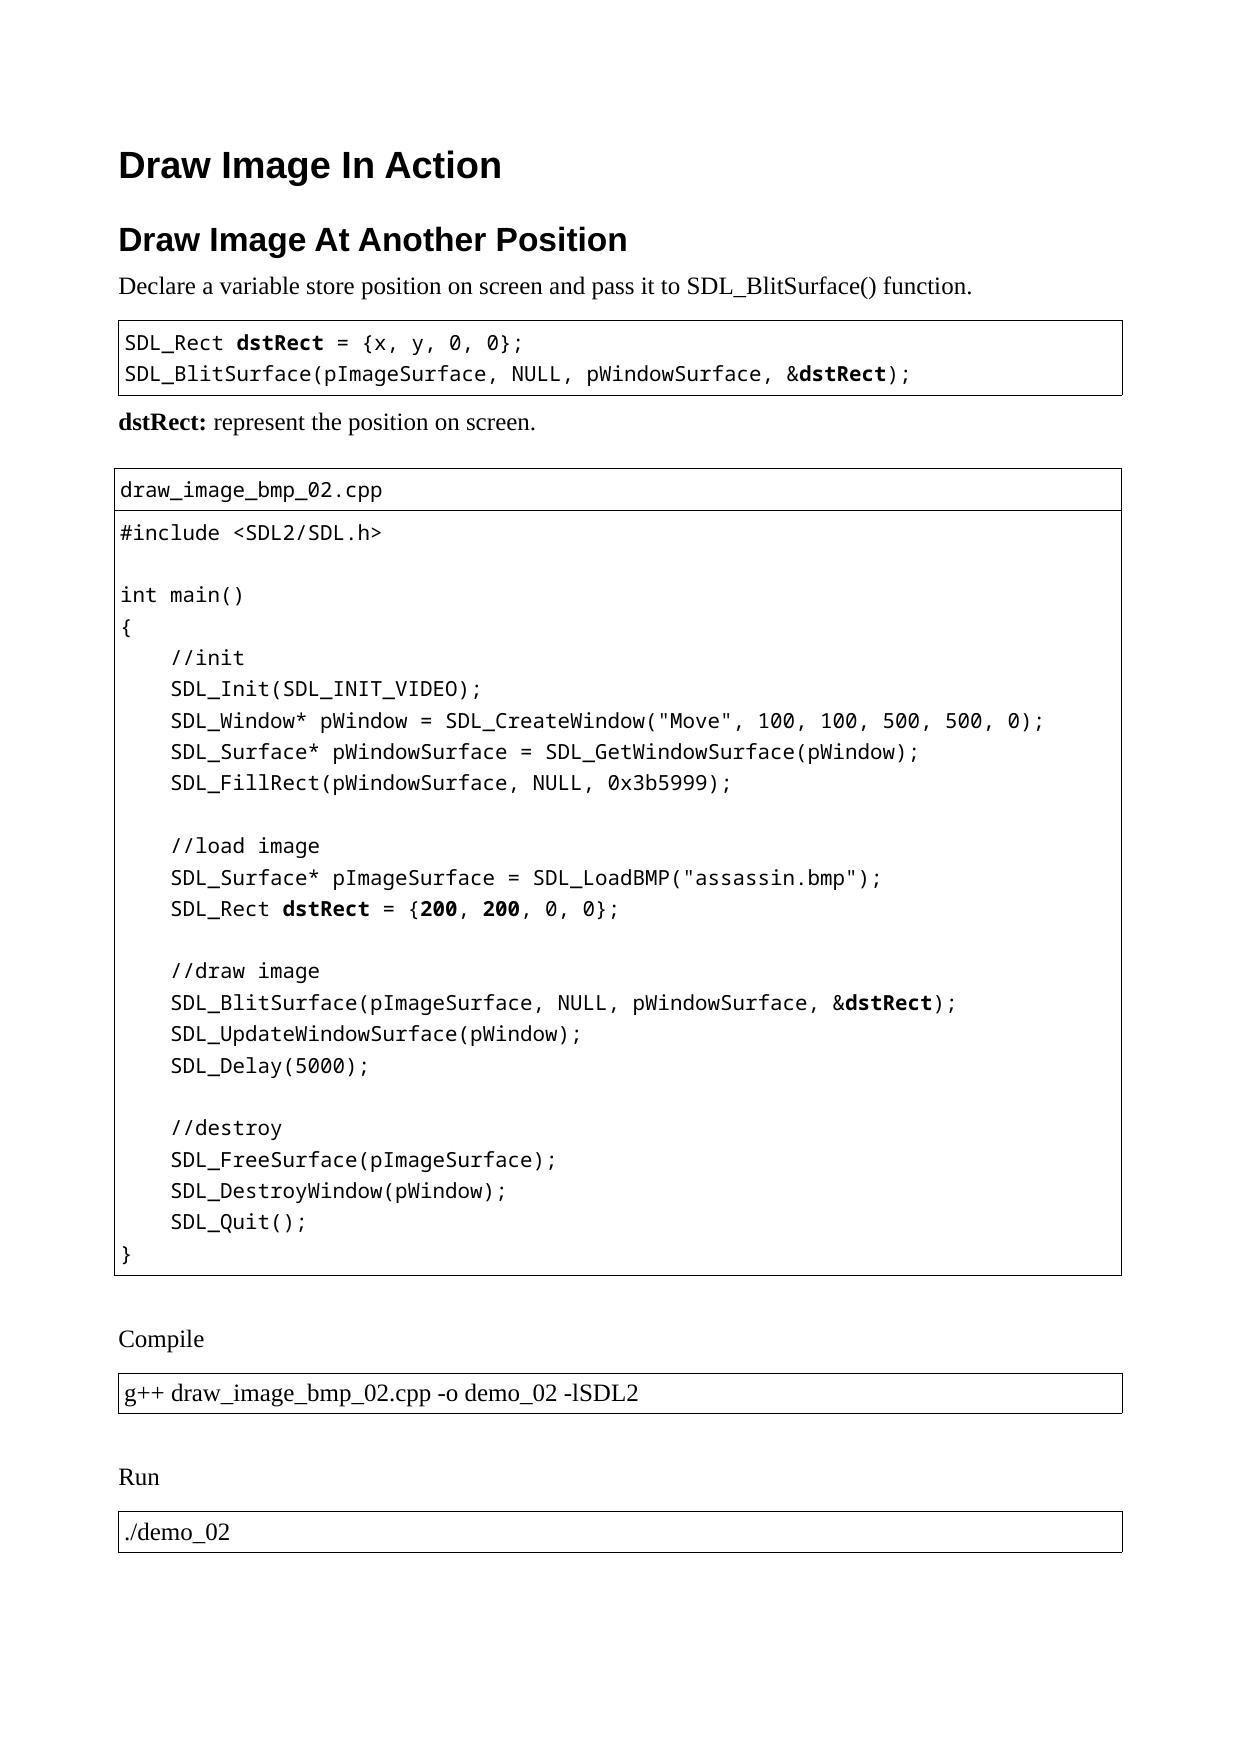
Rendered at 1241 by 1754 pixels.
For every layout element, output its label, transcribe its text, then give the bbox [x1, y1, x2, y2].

table_header draw_image_bmp_02.cpp [115, 469, 1121, 510]
text Declare a variable store position on screen and pass it to SDL_BlitSurface() function. [118, 271, 1122, 300]
subtitle Draw Image At Another Position [118, 220, 1122, 259]
table_header ./demo_02 [119, 1512, 1122, 1552]
table_cell #include <SDL2/SDL.h> int main() { //init SDL_Init(SDL_INIT_VIDEO); SDL_Window* pWindow = SDL_CreateWindow("Move", 100, 100, 500, 500, 0); SDL_Surface* pWindowSurface = SDL_GetWindowSurface(pWindow); SDL_FillRect(pWindowSurface, NULL, 0x3b5999); //load image SDL_Surface* pImageSurface = SDL_LoadBMP("assassin.bmp"); SDL_Rect dstRect = {200, 200, 0, 0}; //draw image SDL_BlitSurface(pImageSurface, NULL, pWindowSurface, &dstRect); SDL_UpdateWindowSurface(pWindow); SDL_Delay(5000); //destroy SDL_FreeSurface(pImageSurface); SDL_DestroyWindow(pWindow); SDL_Quit(); } [115, 511, 1121, 1274]
text Compile [118, 1324, 1122, 1352]
subtitle Draw Image In Action [118, 143, 1122, 187]
table_header g++ draw_image_bmp_02.cpp -o demo_02 -lSDL2 [119, 1374, 1122, 1413]
table_header SDL_Rect dstRect = {x, y, 0, 0}; SDL_BlitSurface(pImageSurface, NULL, pWindowSurface, &dstRect); [119, 321, 1122, 394]
text Run [118, 1462, 1122, 1491]
text dstRect: represent the position on screen. [118, 407, 1122, 435]
